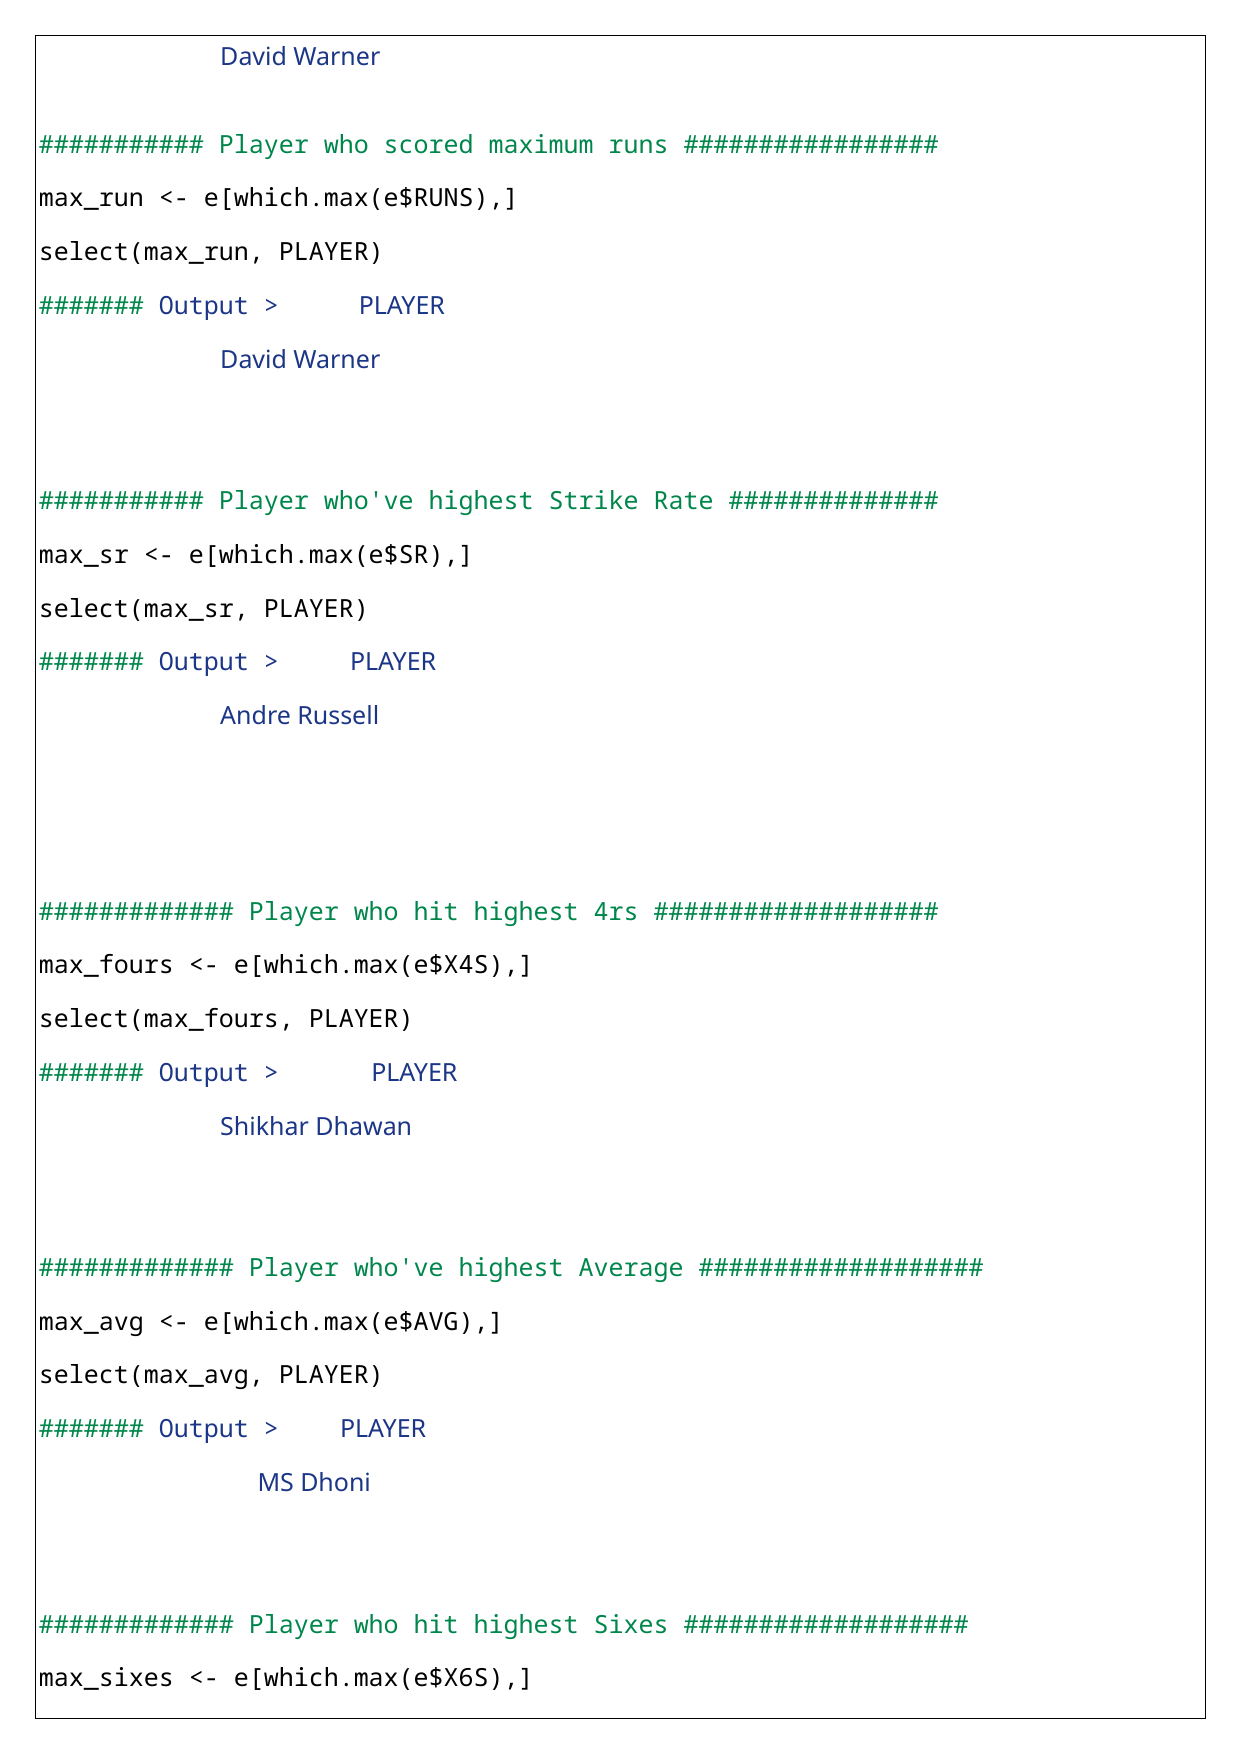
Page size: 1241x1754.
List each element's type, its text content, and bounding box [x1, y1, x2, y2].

text ####### Output > PLAYER [38, 1411, 1202, 1445]
text max_fours <- e[which.max(e$X4S),] [38, 947, 1202, 981]
text select(max_fours, PLAYER) [38, 1001, 1202, 1035]
text ############# Player who've highest Average ################### [38, 1250, 1202, 1284]
text Shikhar Dhawan [38, 1108, 1202, 1142]
text David Warner [38, 38, 1202, 72]
text Andre Russell [38, 698, 1202, 732]
text ############# Player who hit highest Sixes ################### [38, 1606, 1202, 1640]
text max_run <- e[which.max(e$RUNS),] [38, 180, 1202, 214]
text ####### Output > PLAYER [38, 644, 1202, 678]
text ########### Player who scored maximum runs ################# [38, 126, 1202, 160]
text David Warner [38, 341, 1202, 375]
text max_sr <- e[which.max(e$SR),] [38, 537, 1202, 571]
text max_sixes <- e[which.max(e$X6S),] [38, 1660, 1202, 1694]
text ########### Player who've highest Strike Rate ############## [38, 483, 1202, 517]
text select(max_sr, PLAYER) [38, 590, 1202, 624]
text ############# Player who hit highest 4rs ################### [38, 893, 1202, 927]
text max_avg <- e[which.max(e$AVG),] [38, 1303, 1202, 1337]
text ####### Output > PLAYER [38, 1054, 1202, 1088]
text ####### Output > PLAYER [38, 287, 1202, 322]
text MS Dhoni [38, 1465, 1202, 1499]
text select(max_run, PLAYER) [38, 234, 1202, 268]
text select(max_avg, PLAYER) [38, 1357, 1202, 1391]
